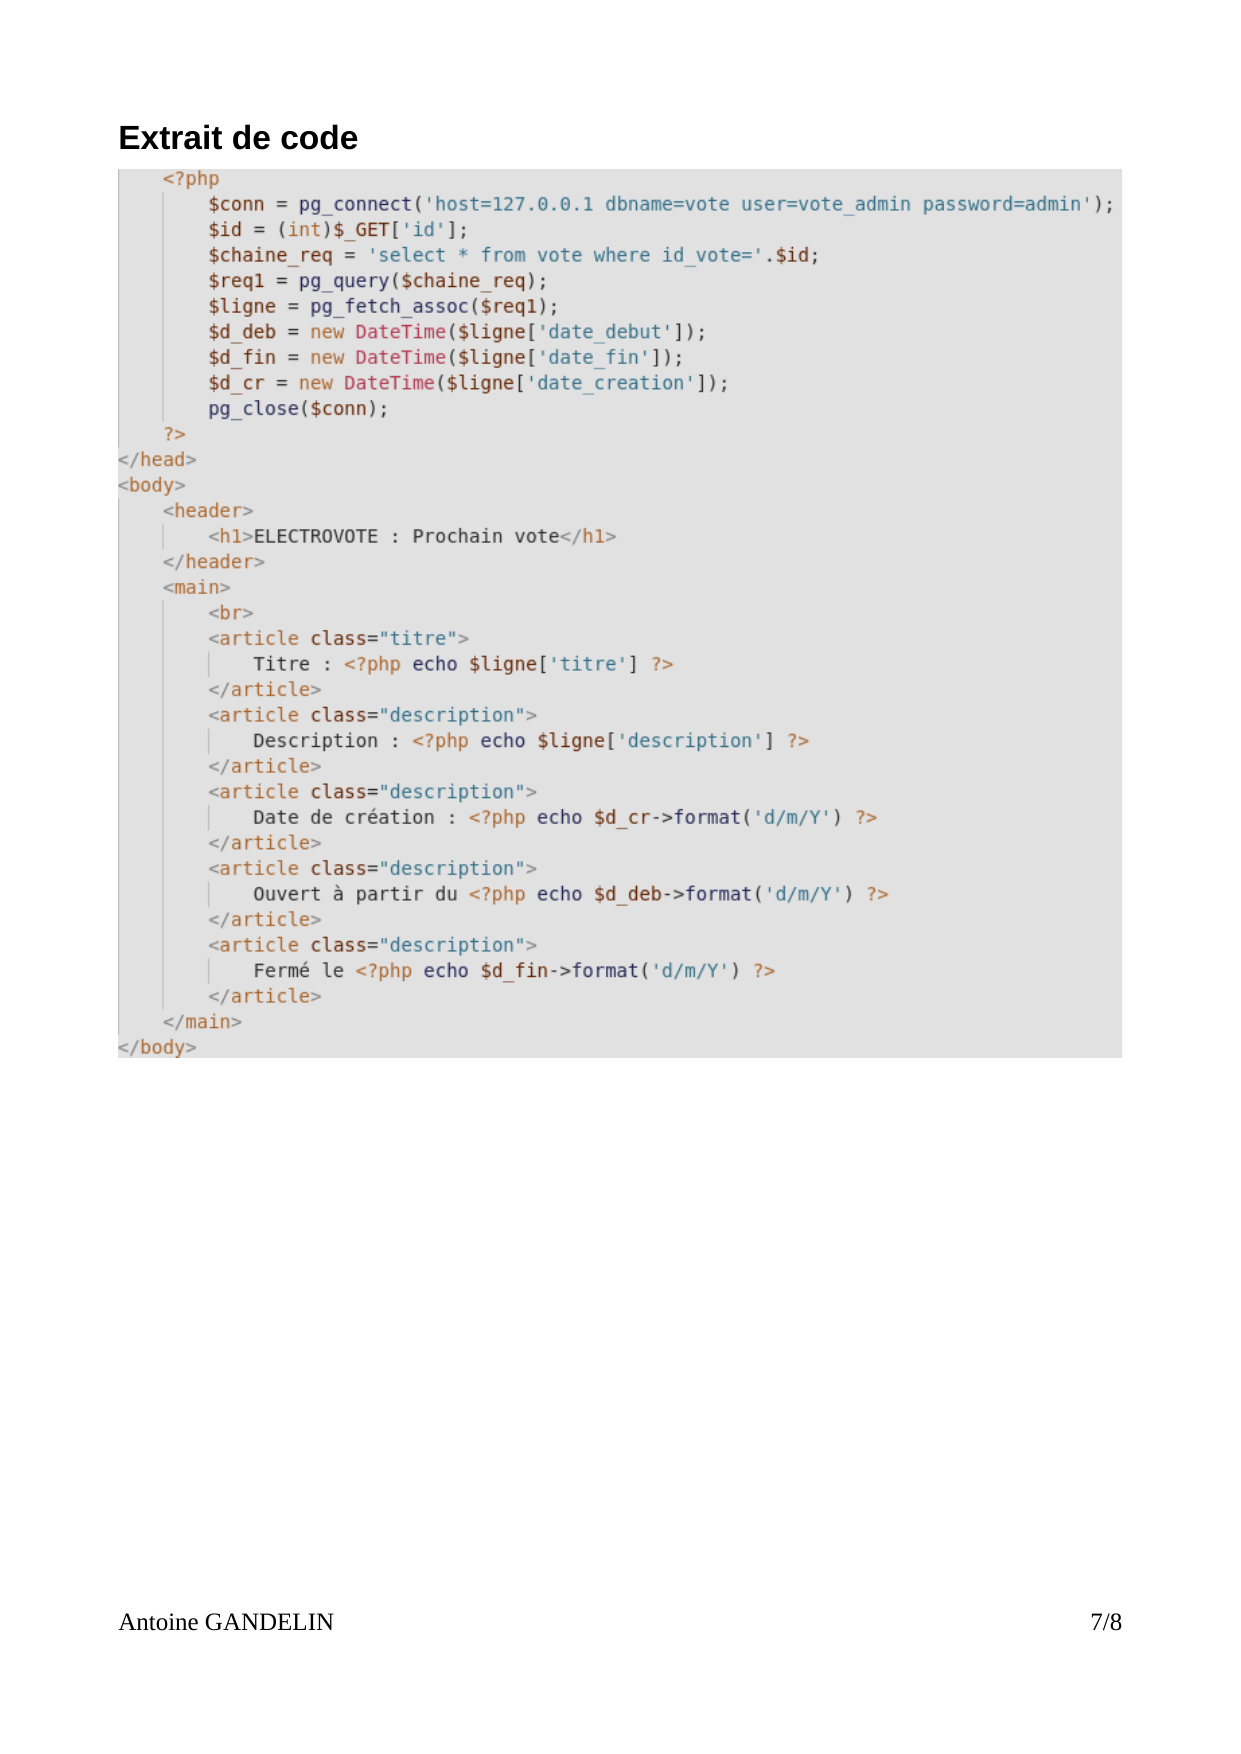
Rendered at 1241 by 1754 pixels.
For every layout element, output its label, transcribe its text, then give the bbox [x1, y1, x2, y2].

picture [118, 169, 1123, 1058]
subtitle Extrait de code [118, 118, 1122, 157]
